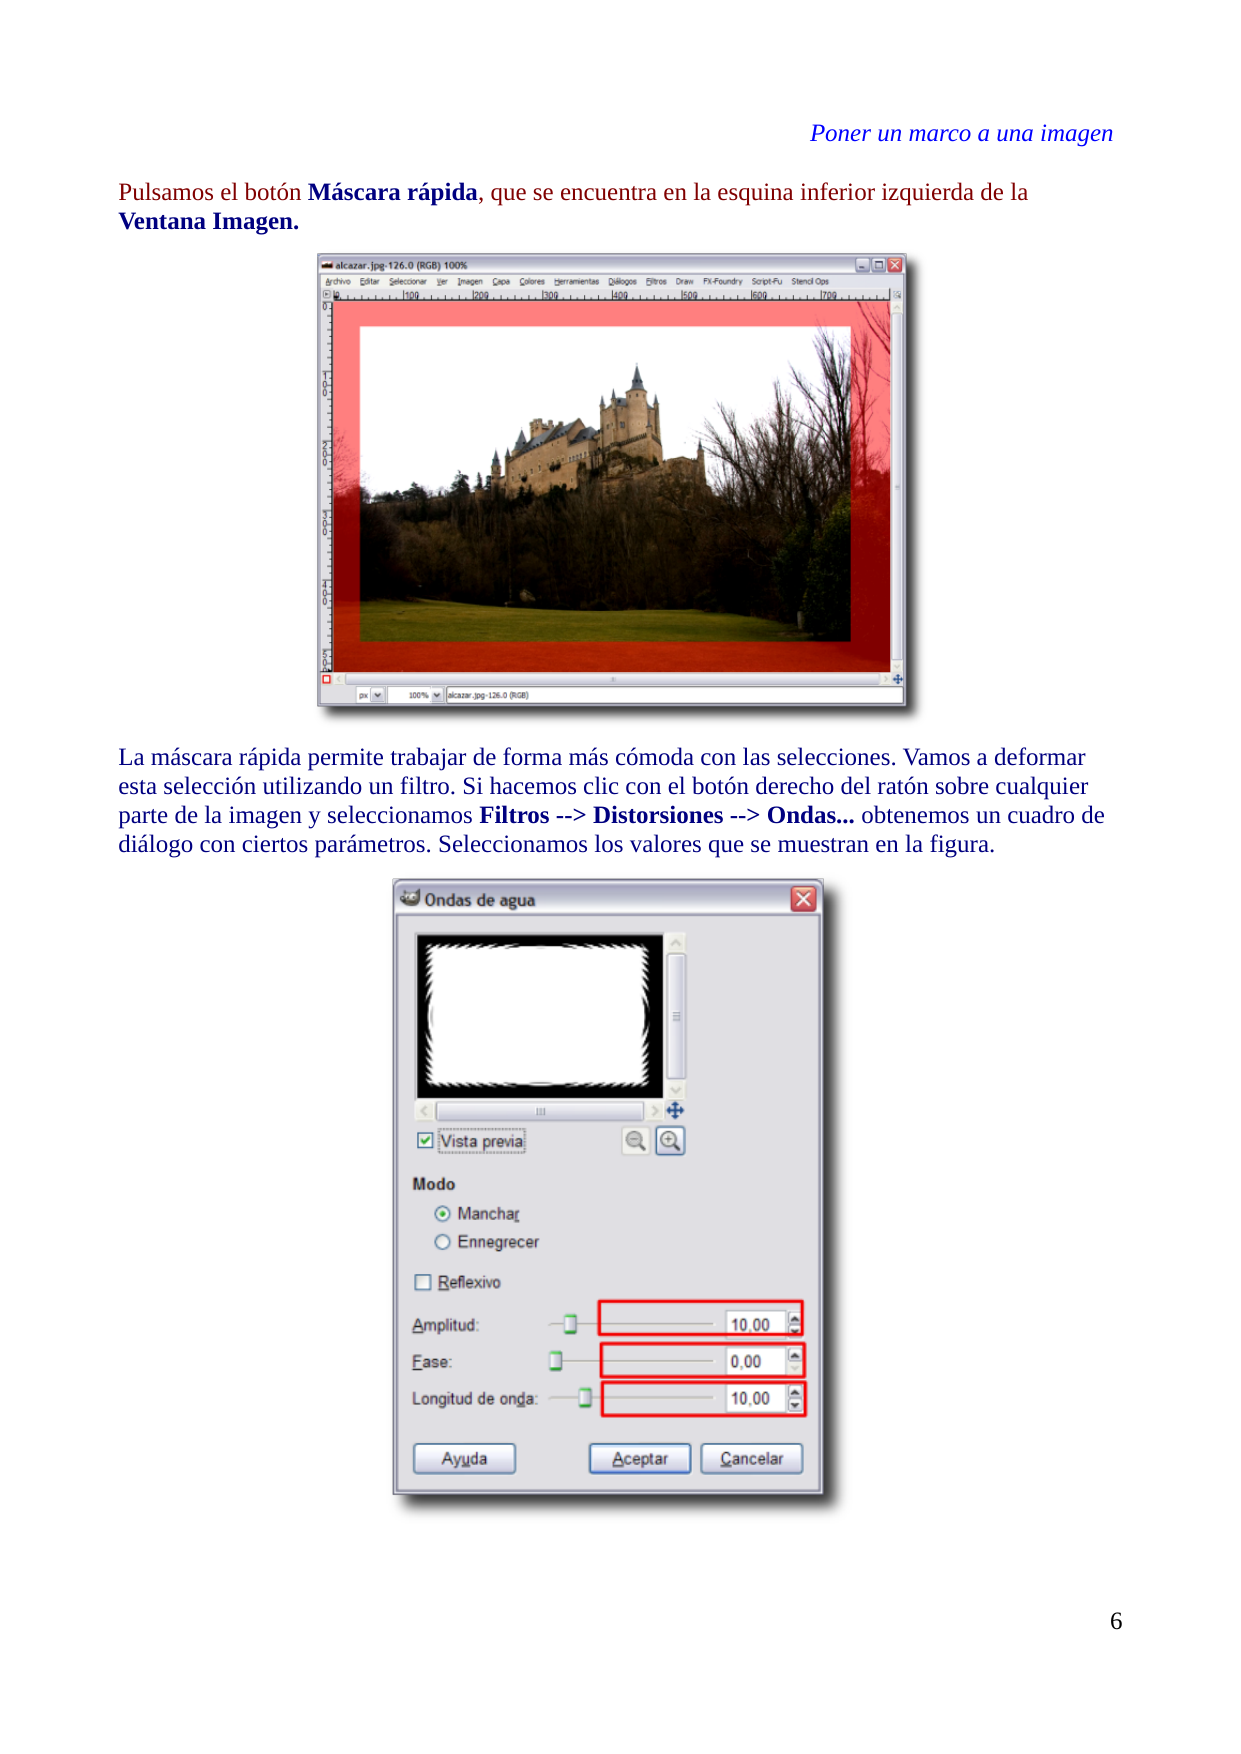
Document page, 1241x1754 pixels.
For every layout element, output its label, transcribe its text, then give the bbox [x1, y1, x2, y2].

picture [310, 246, 931, 731]
picture [383, 869, 857, 1528]
text Pulsamos el botón Máscara rápida, que se encuentra en la esquina inferior izquierda de la Ventana Imagen. [118, 177, 1122, 234]
text La máscara rápida permite trabajar de forma más cómoda con las selecciones. Vamos a deformar esta selección utilizando un filtro. Si hacemos clic con el botón derecho del ratón sobre cualquier parte de la imagen y seleccionamos Filtros --> Distorsiones --> Ondas... obtenemos un cuadro de diálogo con ciertos parámetros. Seleccionamos los valores que se muestran en la figura. [118, 742, 1122, 857]
